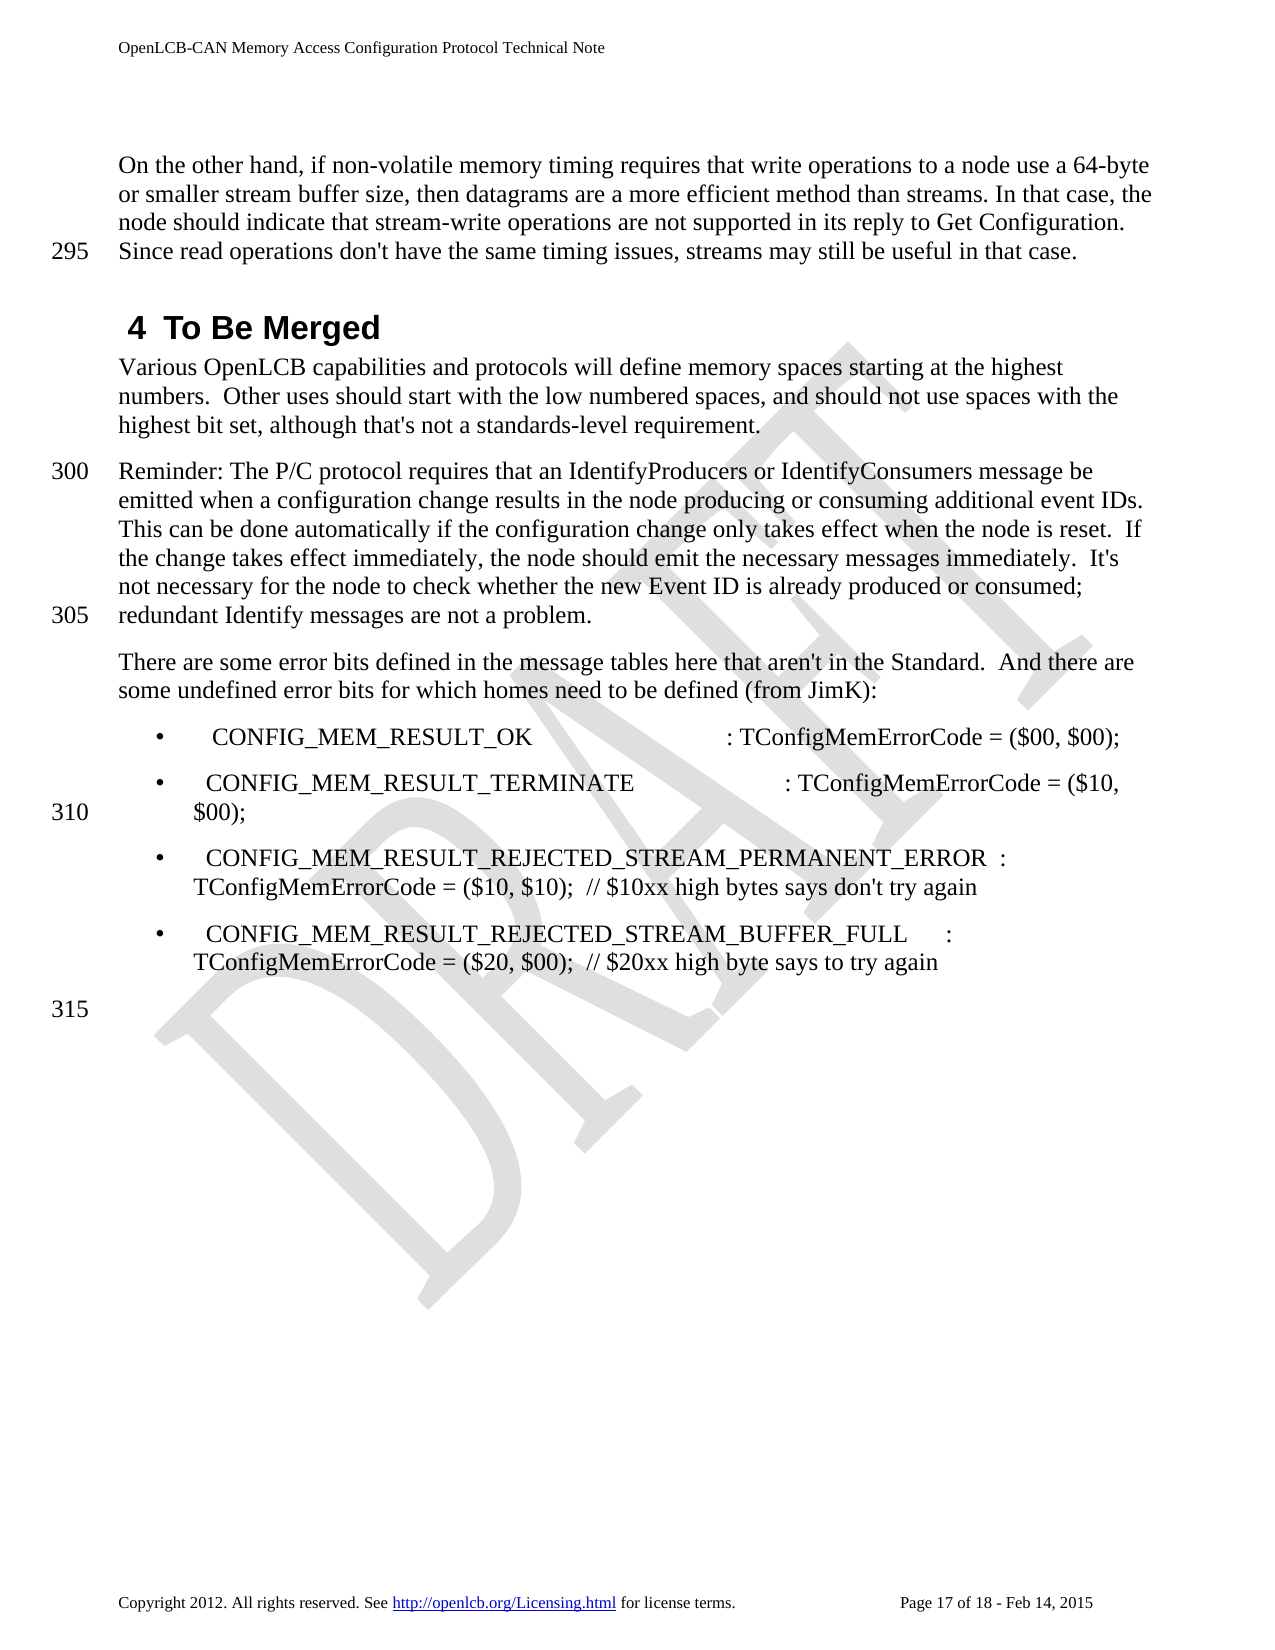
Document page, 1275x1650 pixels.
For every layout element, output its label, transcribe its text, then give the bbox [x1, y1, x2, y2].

list CONFIG_MEM_RESULT_REJECTED_STREAM_PERMANENT_ERROR : TConfigMemErrorCode = ($10, $10); // $10xx high bytes says don't try again [808, 843, 1157, 901]
subtitle To Be Merged [118, 308, 1157, 346]
list CONFIG_MEM_RESULT_OK : TConfigMemErrorCode = ($00, $00); [825, 722, 1157, 751]
text Reminder: The P/C protocol requires that an IdentifyProducers or IdentifyConsumers message be emitted when a configuration change results in the node producing or consuming additional event IDs. This can be done automatically if the configuration change only takes effect when the node is reset. If the change takes effect immediately, the node should emit the necessary messages immediately. It's not necessary for the node to check whether the new Event ID is already produced or consumed; redundant Identify messages are not a problem. [860, 456, 1157, 629]
text Various OpenLCB capabilities and protocols will define memory spaces starting at the highest numbers. Other uses should start with the low numbered spaces, and should not use spaces with the highest bit set, although that's not a standards-level requirement. [815, 352, 1157, 439]
list CONFIG_MEM_RESULT_REJECTED_STREAM_PERMANENT_ERROR : TConfigMemErrorCode = ($10, $10); // $10xx high bytes says don't try again [367, 843, 505, 901]
list CONFIG_MEM_RESULT_TERMINATE : TConfigMemErrorCode = ($10, $00); [871, 768, 1157, 826]
list CONFIG_MEM_RESULT_TERMINATE : TConfigMemErrorCode = ($10, $00); [592, 768, 701, 826]
list CONFIG_MEM_RESULT_OK : TConfigMemErrorCode = ($00, $00); [630, 722, 811, 751]
list CONFIG_MEM_RESULT_REJECTED_STREAM_PERMANENT_ERROR : TConfigMemErrorCode = ($10, $10); // $10xx high bytes says don't try again [156, 843, 364, 901]
list CONFIG_MEM_RESULT_REJECTED_STREAM_BUFFER_FULL : TConfigMemErrorCode = ($20, $00); // $20xx high byte says to try again [541, 919, 716, 976]
list CONFIG_MEM_RESULT_REJECTED_STREAM_PERMANENT_ERROR : TConfigMemErrorCode = ($10, $10); // $10xx high bytes says don't try again [670, 843, 812, 901]
text Various OpenLCB capabilities and protocols will define memory spaces starting at the highest numbers. Other uses should start with the low numbered spaces, and should not use spaces with the highest bit set, although that's not a standards-level requirement. [118, 352, 836, 439]
list CONFIG_MEM_RESULT_REJECTED_STREAM_BUFFER_FULL : TConfigMemErrorCode = ($20, $00); // $20xx high byte says to try again [156, 919, 439, 976]
text There are some error bits defined in the message tables here that aren't in the Standard. And there are some undefined error bits for which homes need to be defined (from JimK): [118, 647, 764, 704]
text Reminder: The P/C protocol requires that an IdentifyProducers or IdentifyConsumers message be emitted when a configuration change results in the node producing or consuming additional event IDs. This can be done automatically if the configuration change only takes effect when the node is reset. If the change takes effect immediately, the node should emit the necessary messages immediately. It's not necessary for the node to check whether the new Event ID is already produced or consumed; redundant Identify messages are not a problem. [118, 456, 990, 629]
list CONFIG_MEM_RESULT_REJECTED_STREAM_BUFFER_FULL : TConfigMemErrorCode = ($20, $00); // $20xx high byte says to try again [698, 919, 1157, 976]
text There are some error bits defined in the message tables here that aren't in the Standard. And there are some undefined error bits for which homes need to be defined (from JimK): [800, 647, 1033, 704]
text On the other hand, if non-volatile memory timing requires that write operations to a node use a 64-byte or smaller stream buffer size, then datagrams are a more efficient method than streams. In that case, the node should indicate that stream-write operations are not supported in its reply to Get Configuration. Since read operations don't have the same timing issues, streams may still be useful in that case. [118, 150, 1157, 265]
list CONFIG_MEM_RESULT_TERMINATE : TConfigMemErrorCode = ($10, $00); [156, 768, 612, 826]
list CONFIG_MEM_RESULT_REJECTED_STREAM_BUFFER_FULL : TConfigMemErrorCode = ($20, $00); // $20xx high byte says to try again [425, 919, 515, 976]
list CONFIG_MEM_RESULT_OK : TConfigMemErrorCode = ($00, $00); [561, 722, 617, 751]
list CONFIG_MEM_RESULT_OK : TConfigMemErrorCode = ($00, $00); [156, 722, 561, 751]
list CONFIG_MEM_RESULT_TERMINATE : TConfigMemErrorCode = ($10, $00); [698, 768, 882, 826]
list CONFIG_MEM_RESULT_REJECTED_STREAM_PERMANENT_ERROR : TConfigMemErrorCode = ($10, $10); // $10xx high bytes says don't try again [497, 843, 664, 901]
text There are some error bits defined in the message tables here that aren't in the Standard. And there are some undefined error bits for which homes need to be defined (from JimK): [1036, 647, 1157, 704]
